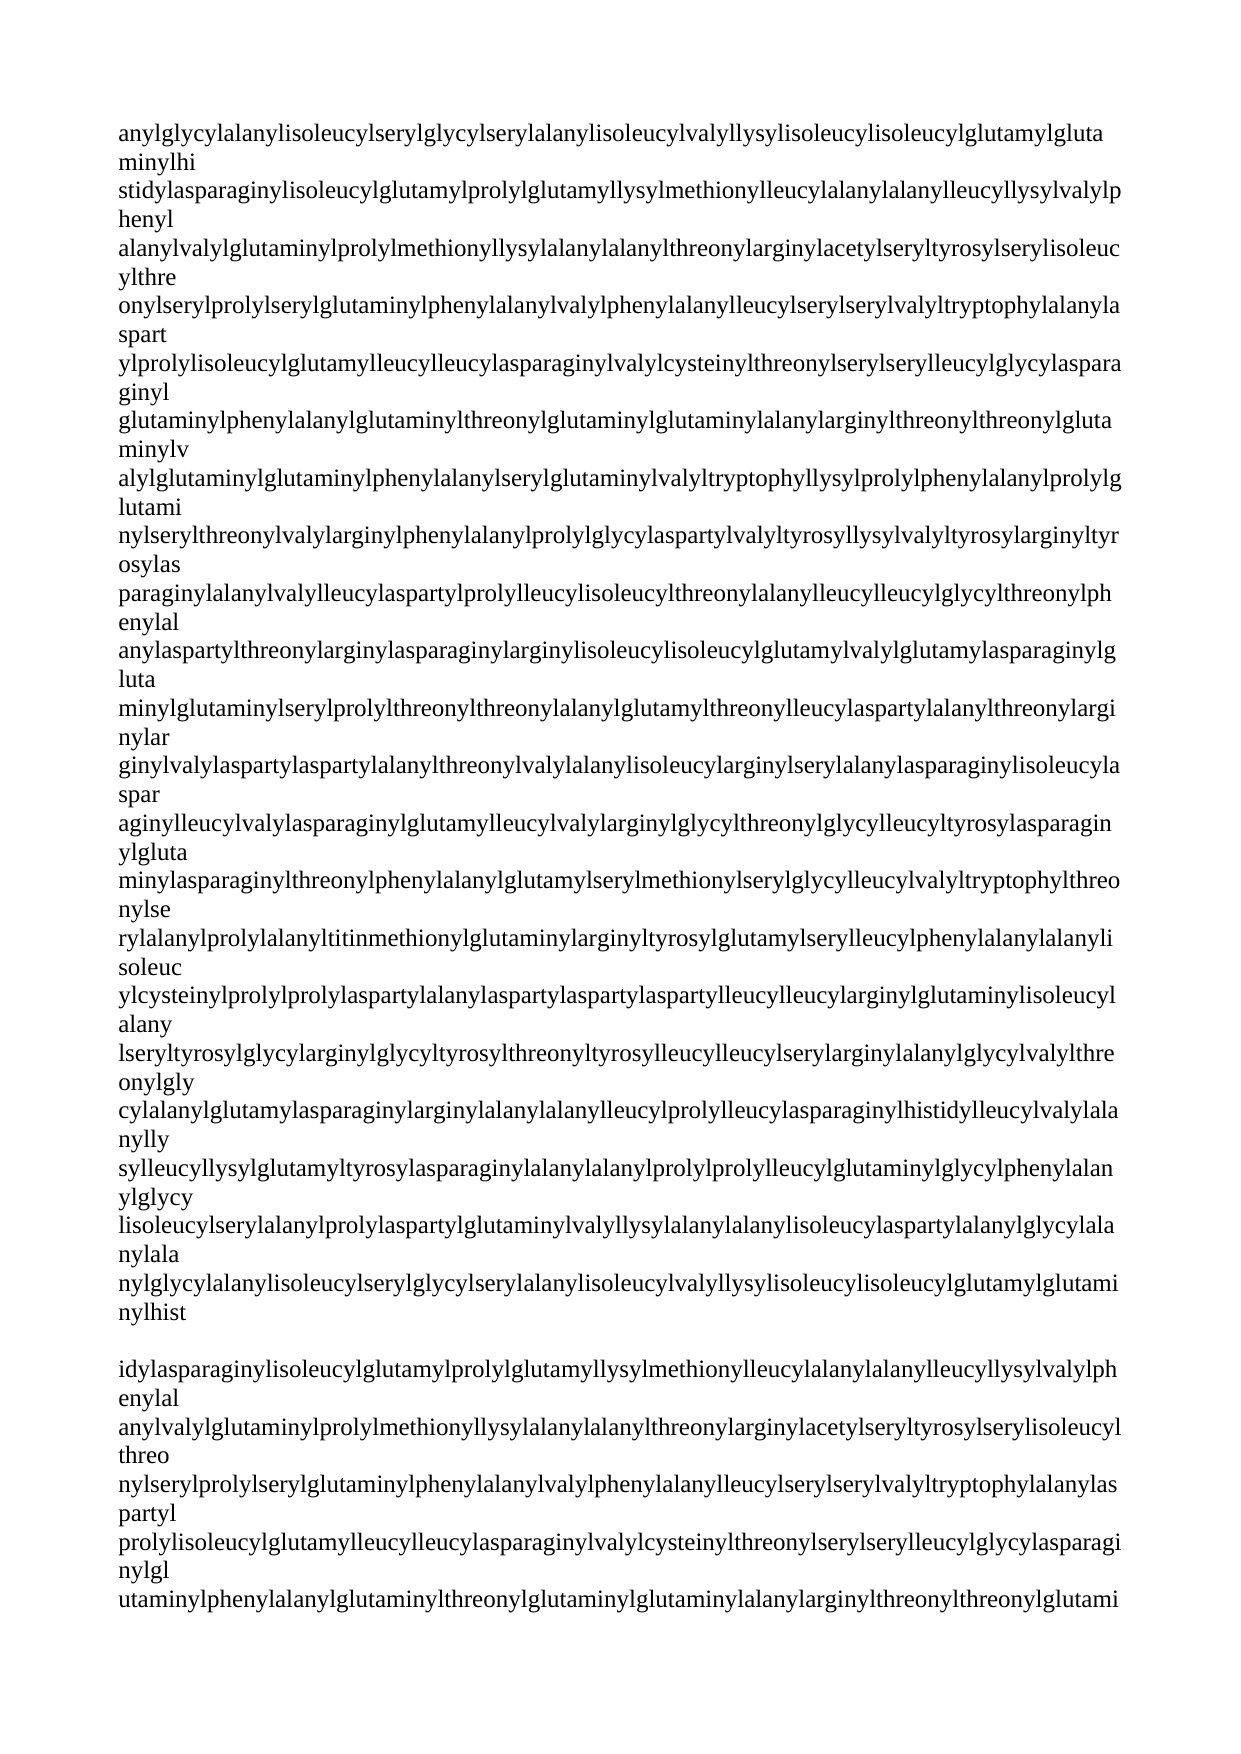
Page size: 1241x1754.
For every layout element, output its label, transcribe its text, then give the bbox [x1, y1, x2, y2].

text idylasparaginylisoleucylglutamylprolylglutamyllysylmethionylleucylalanylalanylleucyllysylvalylphenylal anylvalylglutaminylprolylmethionyllysylalanylalanylthreonylarginylacetylseryltyrosylserylisoleucylthreo nylserylprolylserylglutaminylphenylalanylvalylphenylalanylleucylserylserylvalyltryptophylalanylaspartyl prolylisoleucylglutamylleucylleucylasparaginylvalylcysteinylthreonylserylserylleucylglycylasparaginylgl utaminylphenylalanylglutaminylthreonylglutaminylglutaminylalanylarginylthreonylthreonylglutami [118, 1326, 1122, 1613]
text anylglycylalanylisoleucylserylglycylserylalanylisoleucylvalyllysylisoleucylisoleucylglutamylglutaminylhi stidylasparaginylisoleucylglutamylprolylglutamyllysylmethionylleucylalanylalanylleucyllysylvalylphenyl alanylvalylglutaminylprolylmethionyllysylalanylalanylthreonylarginylacetylseryltyrosylserylisoleucylthre onylserylprolylserylglutaminylphenylalanylvalylphenylalanylleucylserylserylvalyltryptophylalanylaspart ylprolylisoleucylglutamylleucylleucylasparaginylvalylcysteinylthreonylserylserylleucylglycylasparaginyl glutaminylphenylalanylglutaminylthreonylglutaminylglutaminylalanylarginylthreonylthreonylglutaminylv alylglutaminylglutaminylphenylalanylserylglutaminylvalyltryptophyllysylprolylphenylalanylprolylglutami nylserylthreonylvalylarginylphenylalanylprolylglycylaspartylvalyltyrosyllysylvalyltyrosylarginyltyrosylas paraginylalanylvalylleucylaspartylprolylleucylisoleucylthreonylalanylleucylleucylglycylthreonylphenylal anylaspartylthreonylarginylasparaginylarginylisoleucylisoleucylglutamylvalylglutamylasparaginylgluta minylglutaminylserylprolylthreonylthreonylalanylglutamylthreonylleucylaspartylalanylthreonylarginylar ginylvalylaspartylaspartylalanylthreonylvalylalanylisoleucylarginylserylalanylasparaginylisoleucylaspar aginylleucylvalylasparaginylglutamylleucylvalylarginylglycylthreonylglycylleucyltyrosylasparaginylgluta minylasparaginylthreonylphenylalanylglutamylserylmethionylserylglycylleucylvalyltryptophylthreonylse rylalanylprolylalanyltitinmethionylglutaminylarginyltyrosylglutamylserylleucylphenylalanylalanylisoleuc ylcysteinylprolylprolylaspartylalanylaspartylaspartylaspartylleucylleucylarginylglutaminylisoleucylalany lseryltyrosylglycylarginylglycyltyrosylthreonyltyrosylleucylleucylserylarginylalanylglycylvalylthreonylgly cylalanylglutamylasparaginylarginylalanylalanylleucylprolylleucylasparaginylhistidylleucylvalylalanylly sylleucyllysylglutamyltyrosylasparaginylalanylalanylprolylprolylleucylglutaminylglycylphenylalanylglycy lisoleucylserylalanylprolylaspartylglutaminylvalyllysylalanylalanylisoleucylaspartylalanylglycylalanylala nylglycylalanylisoleucylserylglycylserylalanylisoleucylvalyllysylisoleucylisoleucylglutamylglutaminylhist [118, 118, 1122, 1326]
